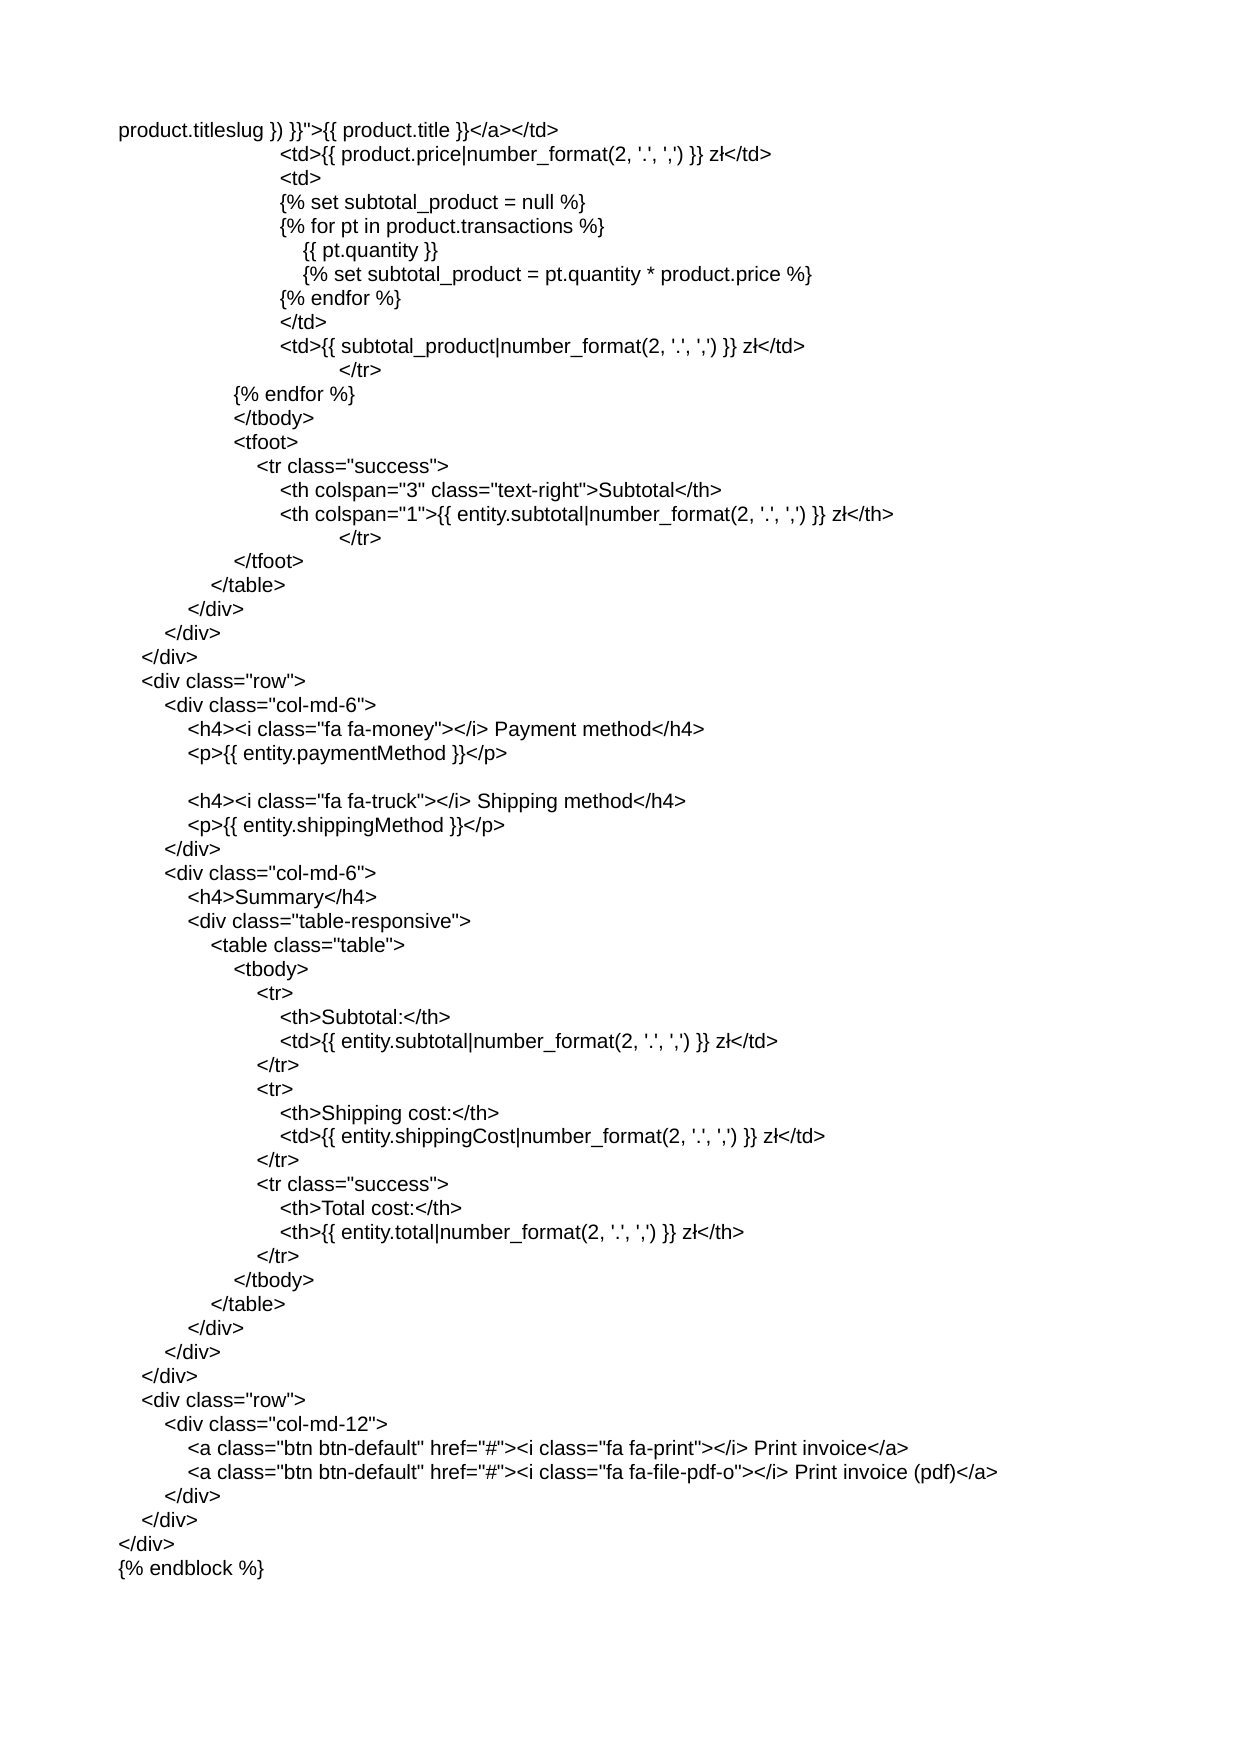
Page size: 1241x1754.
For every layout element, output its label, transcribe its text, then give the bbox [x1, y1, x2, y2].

text </div> [118, 1484, 1122, 1508]
text {% set subtotal_product = pt.quantity * product.price %} [118, 262, 1122, 286]
text <th>{{ entity.total|number_format(2, '.', ',') }} zł</th> [118, 1220, 1122, 1244]
text <tr> [118, 1076, 1122, 1100]
text <a class="btn btn-default" href="#"><i class="fa fa-file-pdf-o"></i> Print invoice (pdf)</a> [118, 1460, 1122, 1484]
text {% for pt in product.transactions %} [118, 214, 1122, 238]
text </div> [118, 837, 1122, 861]
text <tbody> [118, 957, 1122, 981]
text <th>Subtotal:</th> [118, 1004, 1122, 1028]
text </div> [118, 621, 1122, 645]
text <th colspan="3" class="text-right">Subtotal</th> [118, 477, 1122, 501]
text <td>{{ entity.shippingCost|number_format(2, '.', ',') }} zł</td> [118, 1124, 1122, 1148]
text <tr> [118, 981, 1122, 1004]
text </tr> [118, 1244, 1122, 1268]
text </td> [118, 310, 1122, 334]
text </tbody> [118, 1268, 1122, 1292]
text </tfoot> [118, 549, 1122, 573]
text <th>Shipping cost:</th> [118, 1100, 1122, 1124]
text </div> [118, 645, 1122, 669]
text <tr class="success"> [118, 453, 1122, 477]
text <tfoot> [118, 429, 1122, 453]
text {% endfor %} [118, 286, 1122, 310]
text <th colspan="1">{{ entity.subtotal|number_format(2, '.', ',') }} zł</th> [118, 501, 1122, 525]
text <th>Total cost:</th> [118, 1196, 1122, 1220]
text product.titleslug }) }}">{{ product.title }}</a></td> [118, 118, 1122, 142]
text </div> [118, 1532, 1122, 1556]
text <td> [118, 166, 1122, 190]
text </div> [118, 1508, 1122, 1532]
text </tr> [118, 1052, 1122, 1076]
text <div class="col-md-6"> [118, 861, 1122, 885]
text <td>{{ product.price|number_format(2, '.', ',') }} zł</td> [118, 142, 1122, 166]
text </div> [118, 1340, 1122, 1364]
text <td>{{ entity.subtotal|number_format(2, '.', ',') }} zł</td> [118, 1028, 1122, 1052]
text </table> [118, 573, 1122, 597]
text </div> [118, 597, 1122, 621]
text </div> [118, 1316, 1122, 1340]
text {% endblock %} [118, 1556, 1122, 1579]
text {% endfor %} [118, 382, 1122, 406]
text <div class="row"> [118, 1388, 1122, 1412]
text <table class="table"> [118, 933, 1122, 957]
text <div class="col-md-12"> [118, 1412, 1122, 1436]
text </table> [118, 1292, 1122, 1316]
text {{ pt.quantity }} [118, 238, 1122, 262]
text </tr> [118, 358, 1122, 382]
text <a class="btn btn-default" href="#"><i class="fa fa-print"></i> Print invoice</a> [118, 1436, 1122, 1460]
text <h4><i class="fa fa-money"></i> Payment method</h4> [118, 717, 1122, 741]
text <h4><i class="fa fa-truck"></i> Shipping method</h4> [118, 789, 1122, 813]
text <tr class="success"> [118, 1172, 1122, 1196]
text <div class="row"> [118, 669, 1122, 693]
text <div class="col-md-6"> [118, 693, 1122, 717]
text <p>{{ entity.shippingMethod }}</p> [118, 813, 1122, 837]
text </tbody> [118, 406, 1122, 429]
text </tr> [118, 525, 1122, 549]
text <p>{{ entity.paymentMethod }}</p> [118, 741, 1122, 765]
text </div> [118, 1364, 1122, 1388]
text </tr> [118, 1148, 1122, 1172]
text <td>{{ subtotal_product|number_format(2, '.', ',') }} zł</td> [118, 334, 1122, 358]
text <div class="table-responsive"> [118, 909, 1122, 933]
text {% set subtotal_product = null %} [118, 190, 1122, 214]
text <h4>Summary</h4> [118, 885, 1122, 909]
